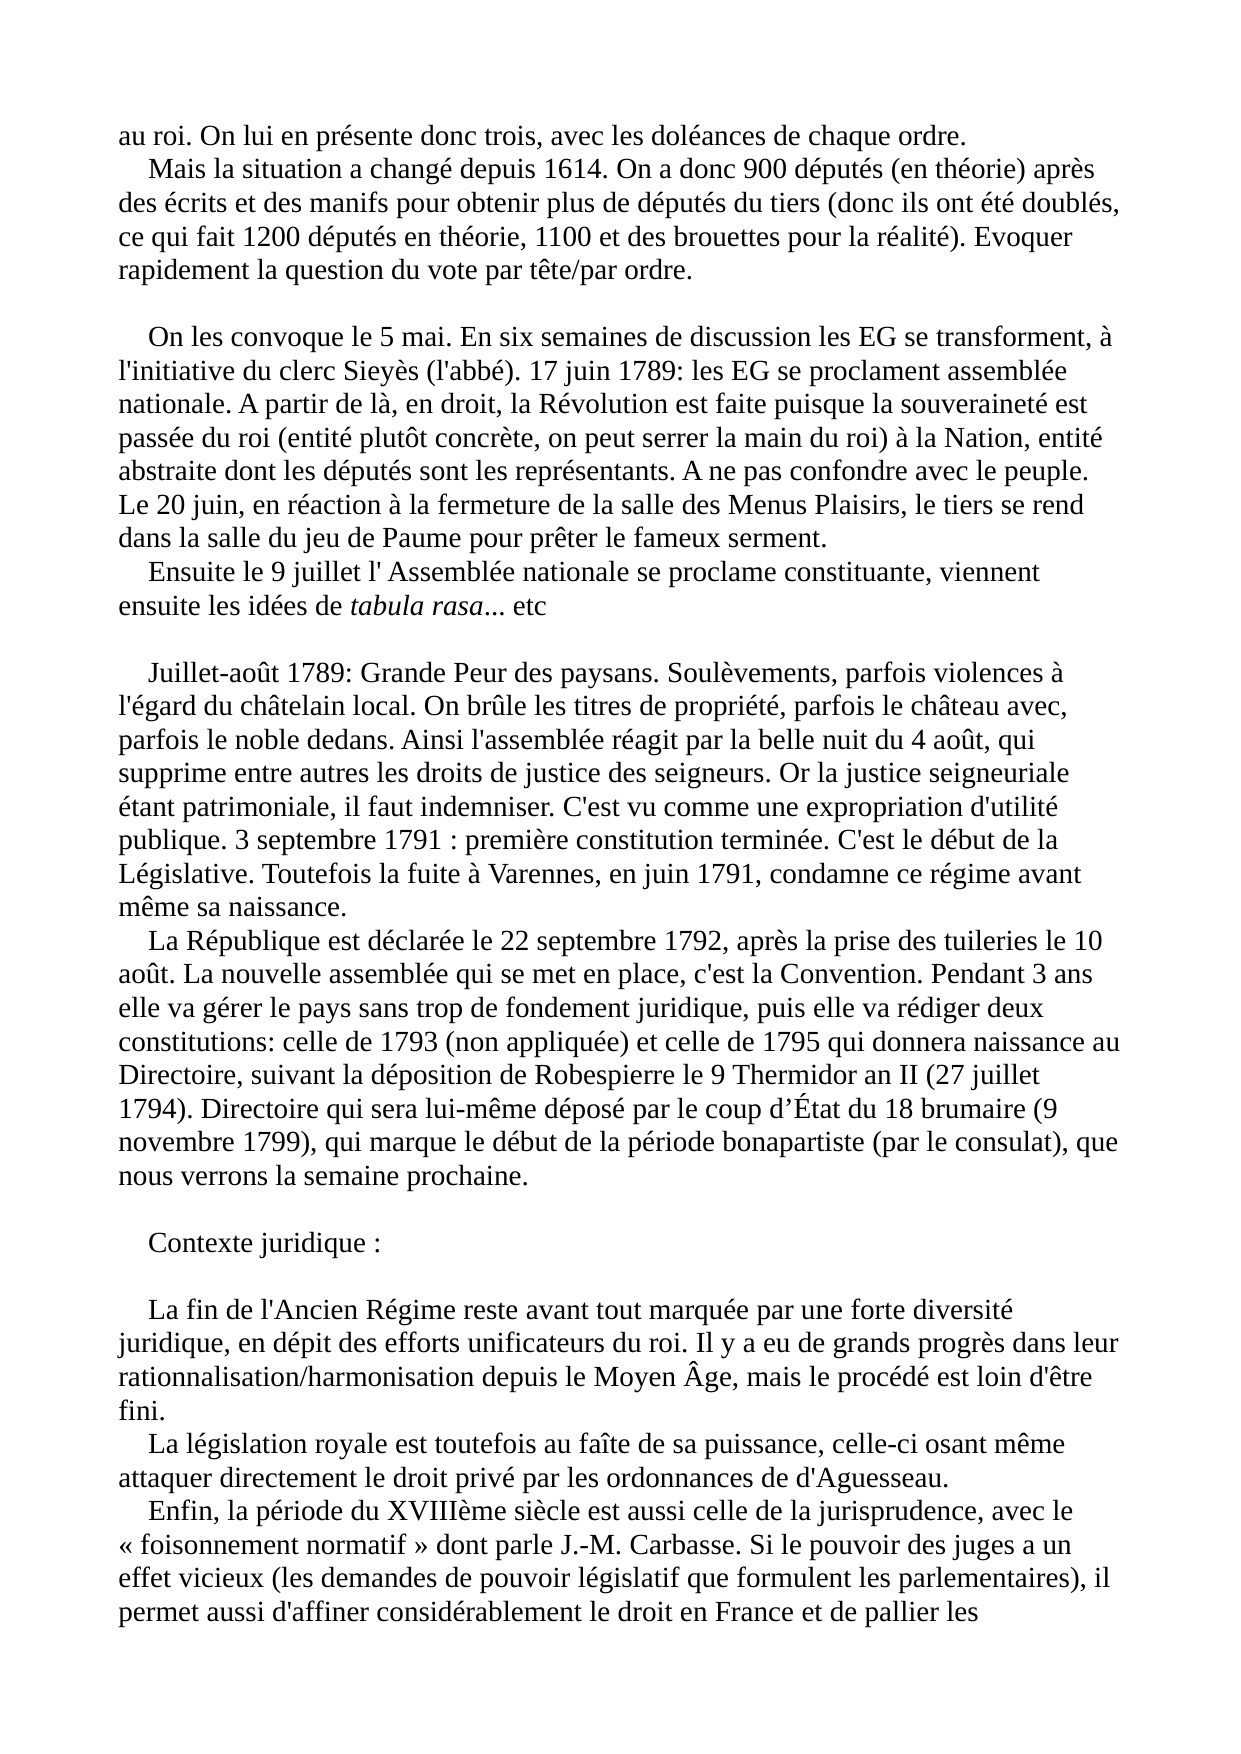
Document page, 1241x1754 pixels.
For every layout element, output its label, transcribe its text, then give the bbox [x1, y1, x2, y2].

text Enfin, la période du XVIIIème siècle est aussi celle de la jurisprudence, avec le « foisonnement normatif » dont parle J.-M. Carbasse. Si le pouvoir des juges a un effet vicieux (les demandes de pouvoir législatif que formulent les parlementaires), il permet aussi d'affiner considérablement le droit en France et de pallier les [118, 1493, 1122, 1627]
text La législation royale est toutefois au faîte de sa puissance, celle-ci osant même attaquer directement le droit privé par les ordonnances de d'Aguesseau. [118, 1426, 1122, 1493]
text La fin de l'Ancien Régime reste avant tout marquée par une forte diversité juridique, en dépit des efforts unificateurs du roi. Il y a eu de grands progrès dans leur rationnalisation/harmonisation depuis le Moyen Âge, mais le procédé est loin d'être fini. [118, 1292, 1122, 1426]
text On les convoque le 5 mai. En six semaines de discussion les EG se transforment, à l'initiative du clerc Sieyès (l'abbé). 17 juin 1789: les EG se proclament assemblée nationale. A partir de là, en droit, la Révolution est faite puisque la souveraineté est passée du roi (entité plutôt concrète, on peut serrer la main du roi) à la Nation, entité abstraite dont les députés sont les représentants. A ne pas confondre avec le peuple. Le 20 juin, en réaction à la fermeture de la salle des Menus Plaisirs, le tiers se rend dans la salle du jeu de Paume pour prêter le fameux serment. [118, 319, 1122, 554]
text Contexte juridique : [118, 1225, 1122, 1258]
text La République est déclarée le 22 septembre 1792, après la prise des tuileries le 10 août. La nouvelle assemblée qui se met en place, c'est la Convention. Pendant 3 ans elle va gérer le pays sans trop de fondement juridique, puis elle va rédiger deux constitutions: celle de 1793 (non appliquée) et celle de 1795 qui donnera naissance au Directoire, suivant la déposition de Robespierre le 9 Thermidor an II (27 juillet 1794). Directoire qui sera lui-même déposé par le coup d’État du 18 brumaire (9 novembre 1799), qui marque le début de la période bonapartiste (par le consulat), que nous verrons la semaine prochaine. [118, 923, 1122, 1191]
text Juillet-août 1789: Grande Peur des paysans. Soulèvements, parfois violences à l'égard du châtelain local. On brûle les titres de propriété, parfois le château avec, parfois le noble dedans. Ainsi l'assemblée réagit par la belle nuit du 4 août, qui supprime entre autres les droits de justice des seigneurs. Or la justice seigneuriale étant patrimoniale, il faut indemniser. C'est vu comme une expropriation d'utilité publique. 3 septembre 1791 : première constitution terminée. C'est le début de la Législative. Toutefois la fuite à Varennes, en juin 1791, condamne ce régime avant même sa naissance. [118, 655, 1122, 923]
text au roi. On lui en présente donc trois, avec les doléances de chaque ordre. [118, 118, 1122, 152]
text Ensuite le 9 juillet l' Assemblée nationale se proclame constituante, viennent ensuite les idées de tabula rasa... etc [118, 554, 1122, 621]
text Mais la situation a changé depuis 1614. On a donc 900 députés (en théorie) après des écrits et des manifs pour obtenir plus de députés du tiers (donc ils ont été doublés, ce qui fait 1200 députés en théorie, 1100 et des brouettes pour la réalité). Evoquer rapidement la question du vote par tête/par ordre. [118, 152, 1122, 286]
